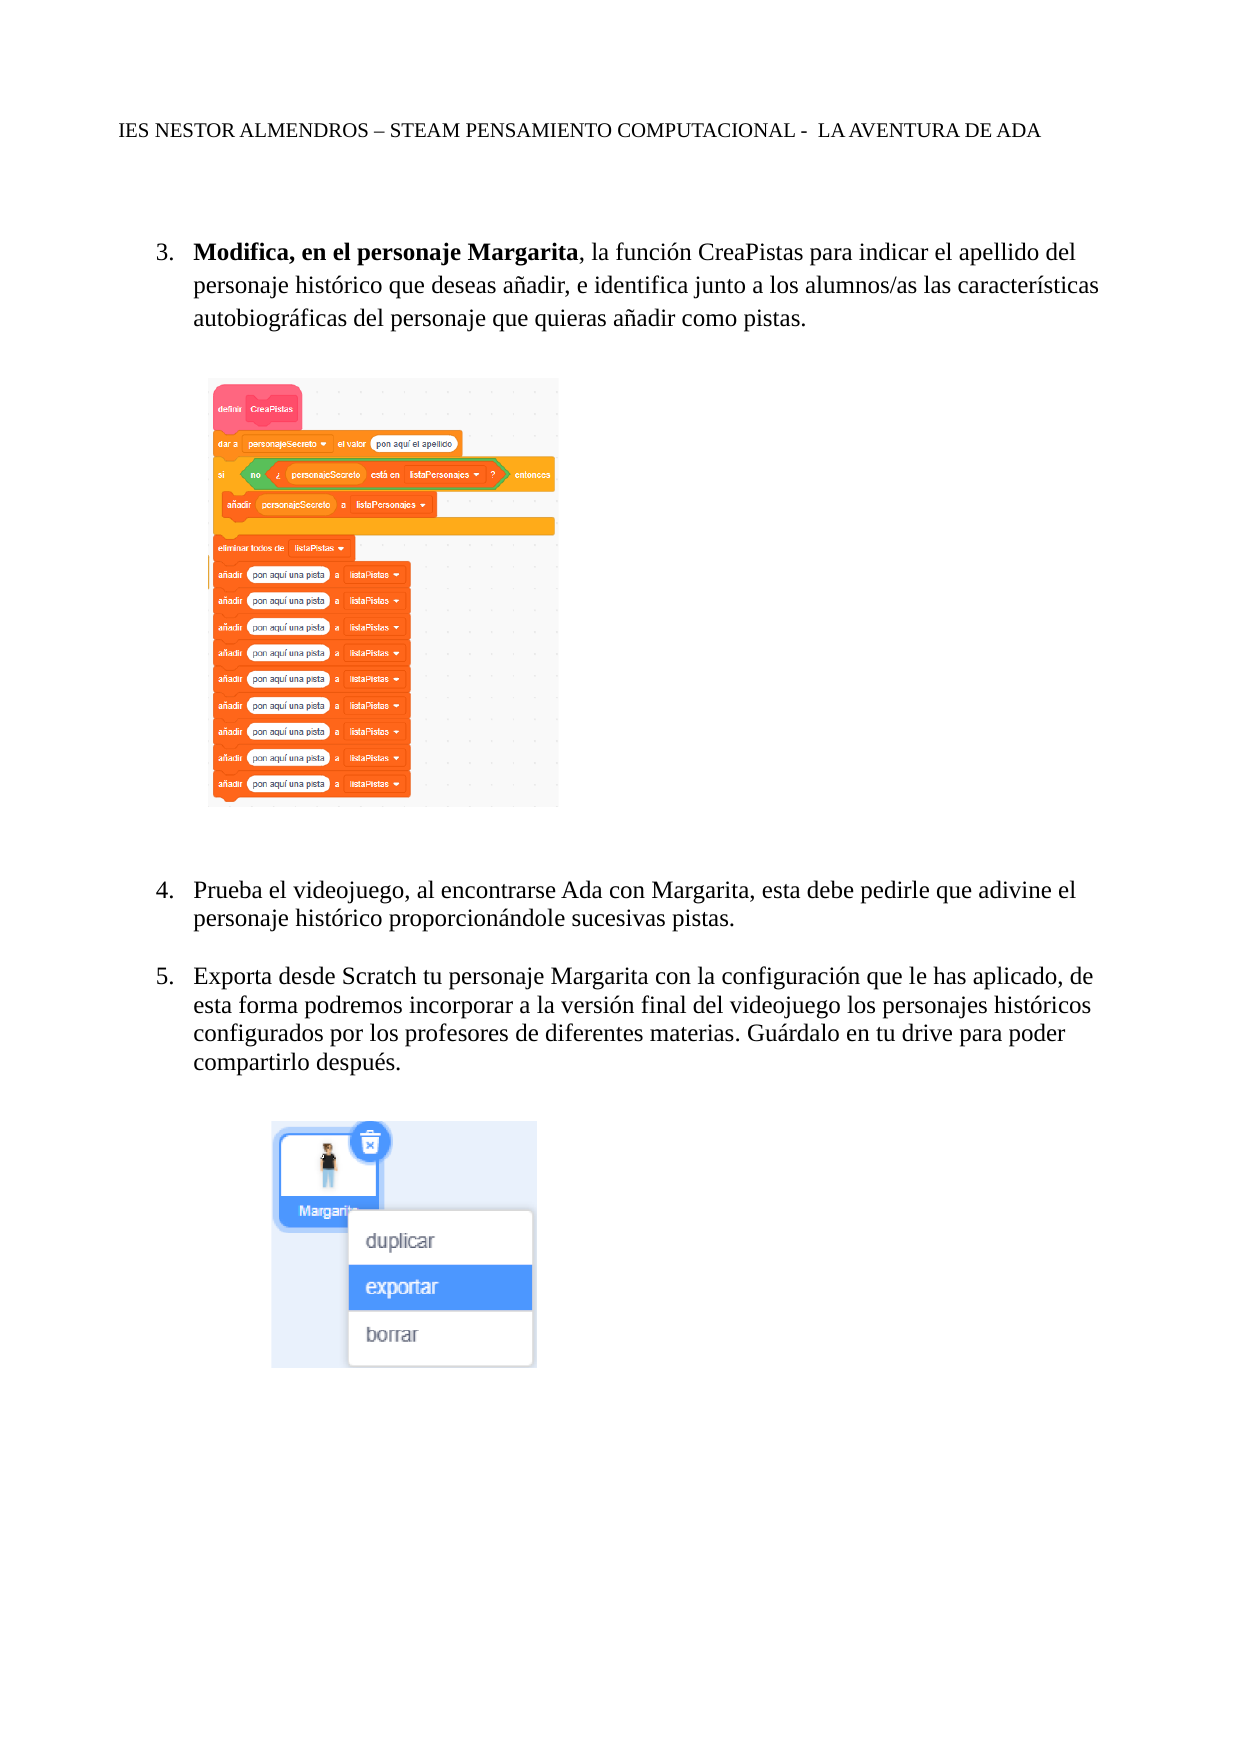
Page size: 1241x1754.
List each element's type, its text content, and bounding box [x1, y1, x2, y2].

picture [208, 378, 559, 807]
list Modifica, en el personaje Margarita, la función CreaPistas para indicar el apellido del personaje histórico que deseas añadir, e identifica junto a los alumnos/as las características autobiográficas del personaje que quieras añadir como pistas. [156, 237, 1122, 332]
picture [271, 1121, 537, 1368]
list Prueba el videojuego, al encontrarse Ada con Margarita, esta debe pedirle que adivine el personaje histórico proporcionándole sucesivas pistas. [156, 875, 1122, 932]
list Exporta desde Scratch tu personaje Margarita con la configuración que le has aplicado, de esta forma podremos incorporar a la versión final del videojuego los personajes históricos configurados por los profesores de diferentes materias. Guárdalo en tu drive para poder compartirlo después. [156, 961, 1122, 1076]
